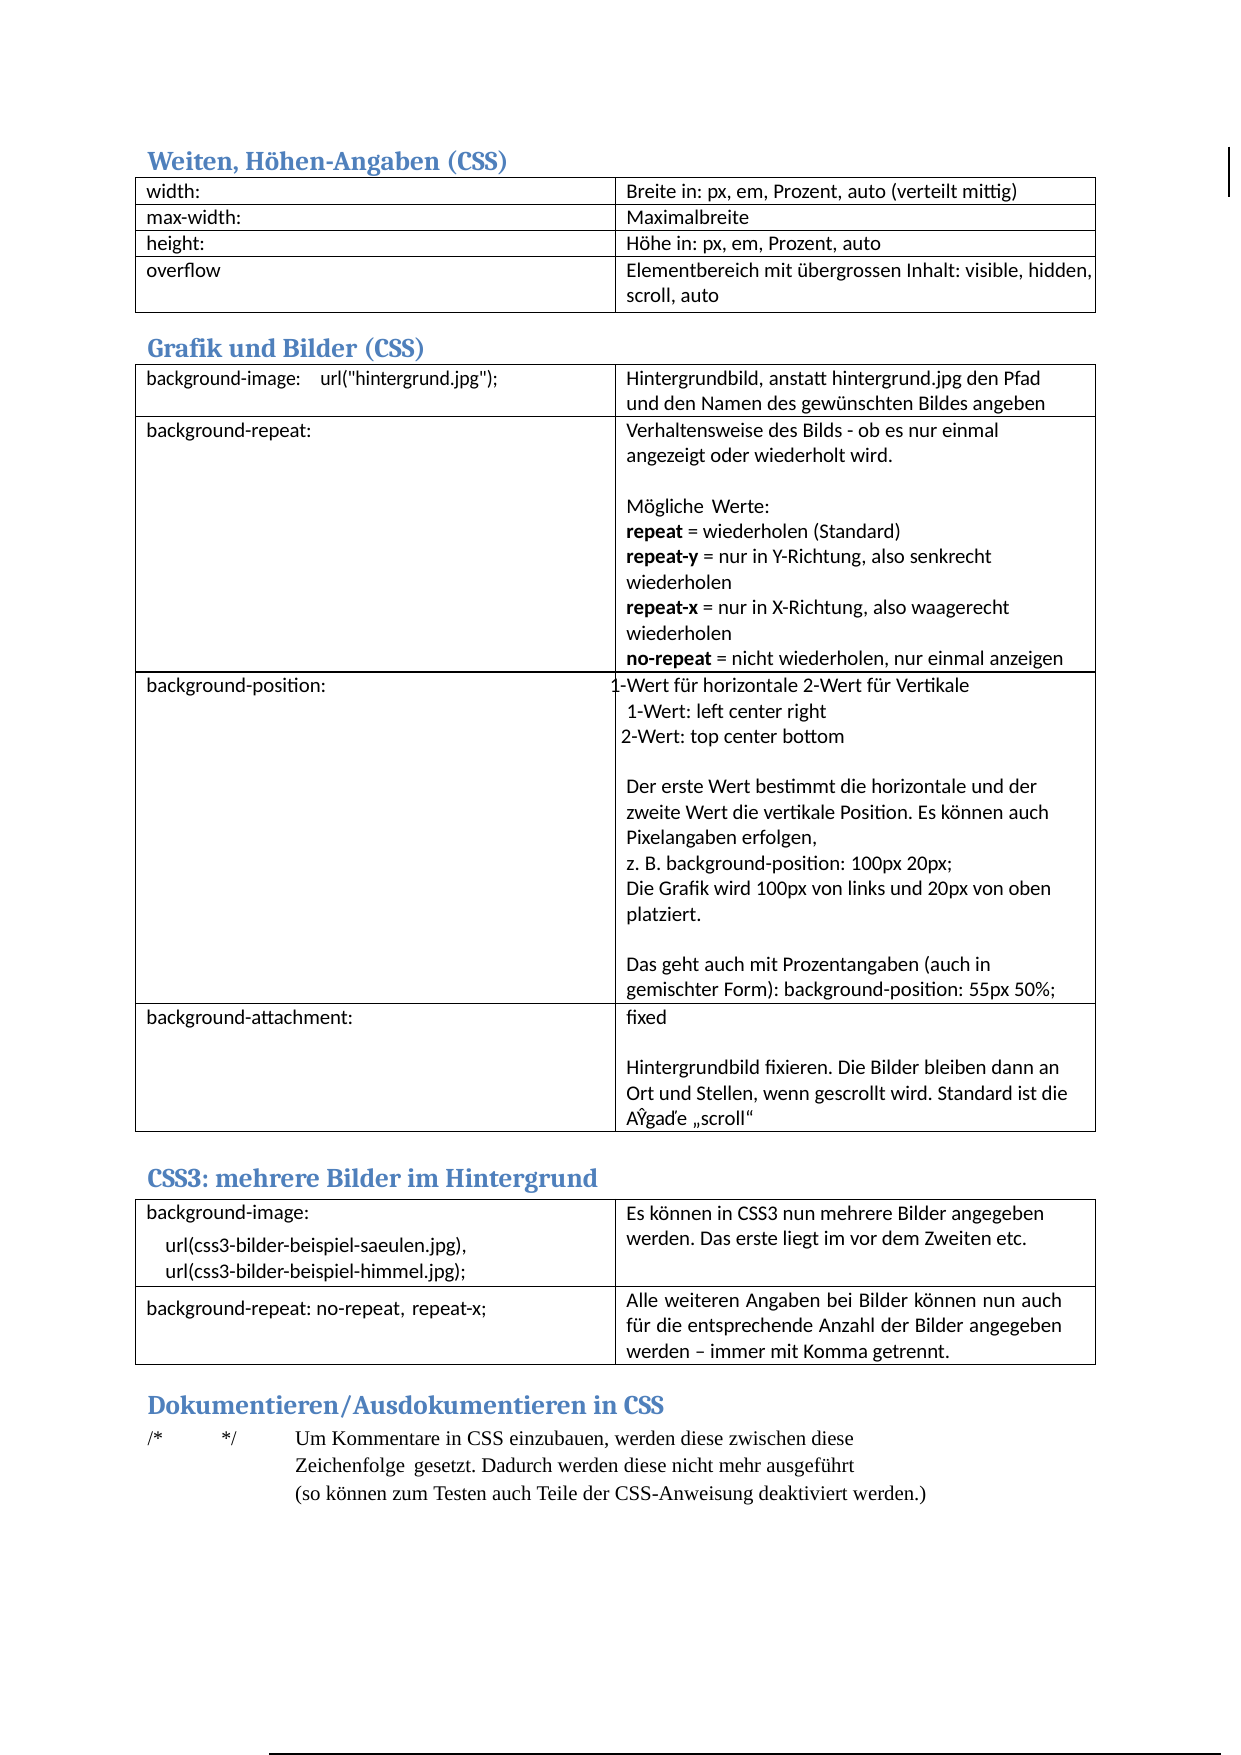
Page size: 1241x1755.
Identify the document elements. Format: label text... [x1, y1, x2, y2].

table_cell Verhaltensweise des Bilds - ob es nur einmal angezeigt oder wiederholt wird. Mögliche Werte: repeat = wiederholen (Standard) repeat-y = nur in Y-Richtung, also senkrecht wiederholen repeat-x = nur in X-Richtung, also waagerecht wiederholen no-repeat = nicht wiederholen, nur einmal anzeigen [616, 417, 1095, 671]
table_cell background-repeat: [136, 417, 615, 671]
text Grafik und Bilder (CSS) [147, 333, 1149, 364]
table_header background-image: url("hintergrund.jpg"); [136, 365, 615, 416]
table_cell Elementbereich mit übergrossen Inhalt: visible, hidden, scroll, auto [616, 257, 1095, 312]
table_header background-image: url(css3-bilder-beispiel-saeulen.jpg), url(css3-bilder-beispiel-himmel.jpg); [136, 1200, 615, 1286]
table_cell background-attachment: [136, 1004, 615, 1131]
table_cell overflow [136, 257, 615, 312]
table_header Hintergrundbild, anstatt hintergrund.jpg den Pfad und den Namen des gewünschten Bildes angeben [616, 365, 1095, 416]
text /* */ Um Kommentare in CSS einzubauen, werden diese zwischen diese Zeichenfolge gesetzt. Dadurch werden diese nicht mehr ausgeführt [147, 1426, 966, 1477]
table_cell height: [136, 231, 615, 256]
table_cell background-position: [136, 673, 615, 1003]
table_cell Alle weiteren Angaben bei Bilder können nun auch für die entsprechende Anzahl der Bilder angegeben werden – immer mit Komma getrennt. [616, 1287, 1095, 1364]
table_cell Höhe in: px, em, Prozent, auto [616, 231, 1095, 256]
table_header Breite in: px, em, Prozent, auto (verteilt mittig) [616, 178, 1095, 203]
subtitle Dokumentieren/Ausdokumentieren in CSS [147, 1390, 1149, 1421]
table_header width: [136, 178, 615, 203]
table_cell Maximalbreite [616, 205, 1095, 230]
subtitle Weiten, Höhen-Angaben (CSS) [147, 146, 1149, 177]
text CSS3: mehrere Bilder im Hintergrund [147, 1163, 1149, 1194]
table_cell max-width: [136, 205, 615, 230]
table_cell Wert für horizontale 2-Wert für Vertikale 1-Wert: left center right Wert: top center bottom Der erste Wert bestimmt die horizontale und der zweite Wert die vertikale Position. Es können auch Pixelangaben erfolgen, z. B. background-position: 100px 20px; Die Grafik wird 100px von links und 20px von oben platziert. Das geht auch mit Prozentangaben (auch in gemischter Form): background-position: 55px 50%; [616, 673, 1095, 1003]
text (so können zum Testen auch Teile der CSS-Anweisung deaktiviert werden.) [295, 1481, 1149, 1505]
table_header Es können in CSS3 nun mehrere Bilder angegeben werden. Das erste liegt im vor dem Zweiten etc. [616, 1200, 1095, 1286]
table_cell background-repeat: no-repeat, repeat-x; [136, 1287, 615, 1364]
table_cell fixed Hintergrundbild fixieren. Die Bilder bleiben dann an Ort und Stellen, wenn gescrollt wird. Standard ist die AŶgaďe „scroll“ [616, 1004, 1095, 1131]
